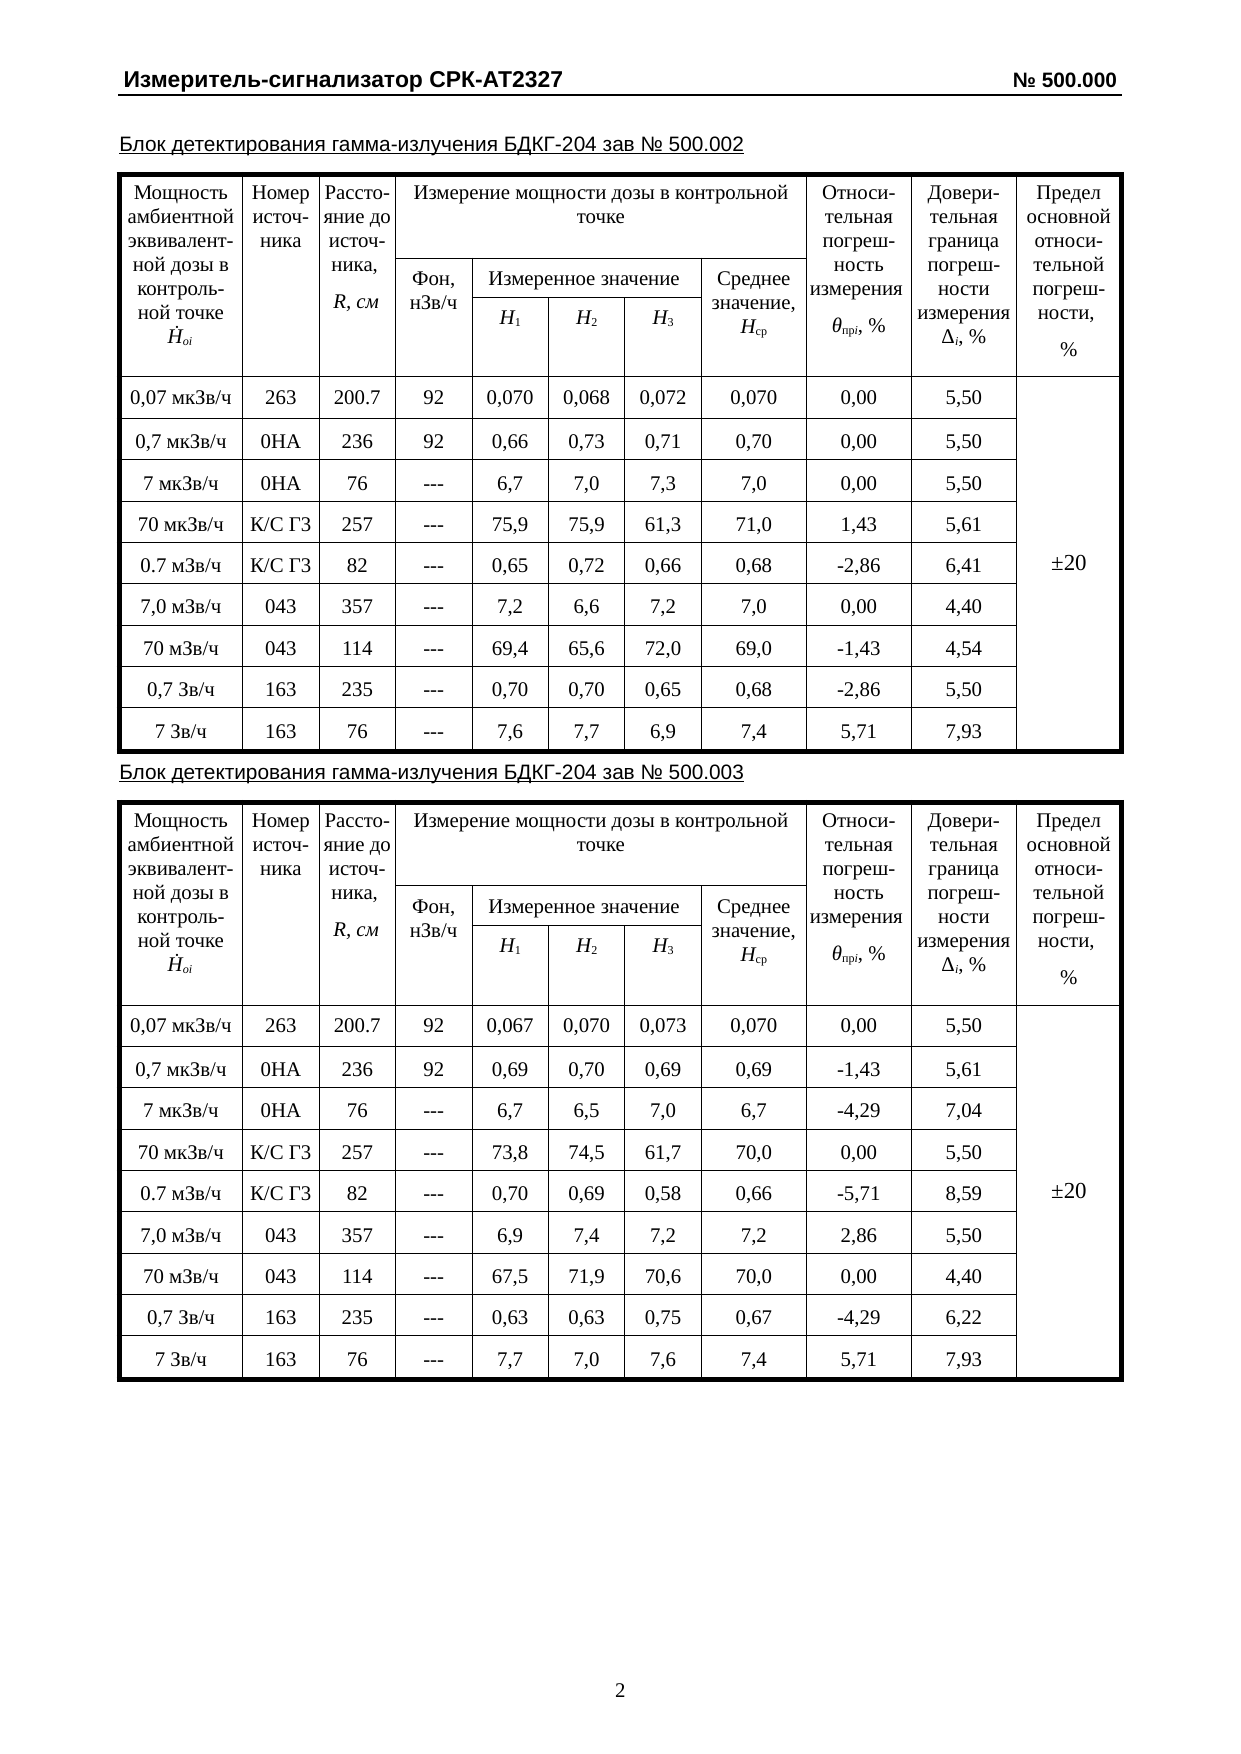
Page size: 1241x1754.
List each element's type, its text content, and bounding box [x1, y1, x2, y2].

table_cell К/С Г3 [243, 543, 319, 583]
table_cell 2,86 [807, 1212, 911, 1253]
table_cell 0,65 [625, 667, 701, 707]
table_cell 0,69 [549, 1171, 624, 1211]
table_cell 200.7 [320, 1006, 395, 1046]
table_cell 163 [243, 1295, 319, 1335]
table_cell 6,41 [912, 543, 1016, 583]
table_cell Измерение мощности дозы в контрольной точке [396, 805, 806, 885]
table_cell Среднее значение, Hср [702, 259, 806, 376]
table_cell 92 [396, 1047, 472, 1087]
table_cell ±20 [1017, 377, 1119, 749]
table_cell 5,50 [912, 1212, 1016, 1253]
table_cell 7,0 мЗв/ч [122, 584, 242, 624]
table_cell -1,43 [807, 1047, 911, 1087]
table_cell К/С Г3 [243, 1130, 319, 1170]
table_cell 72,0 [625, 626, 701, 666]
table_cell 7,7 [549, 708, 624, 749]
table_cell 257 [320, 502, 395, 542]
table_cell 236 [320, 419, 395, 459]
table_cell 7,7 [473, 1336, 548, 1377]
table_cell 92 [396, 1006, 472, 1046]
table_cell 6,7 [702, 1088, 806, 1128]
table_cell 73,8 [473, 1130, 548, 1170]
table_cell --- [396, 1254, 472, 1294]
table_cell 236 [320, 1047, 395, 1087]
table_cell ±20 [1017, 1006, 1119, 1377]
table_cell 0НА [243, 1088, 319, 1128]
table_cell -5,71 [807, 1171, 911, 1211]
table_cell Довери-тельная граница погреш-ности измерения Δi, % [912, 177, 1016, 376]
table_cell 1,43 [807, 502, 911, 542]
table_cell 5,50 [912, 377, 1016, 418]
table_cell 4,54 [912, 626, 1016, 666]
table_cell Измеренное значение [473, 886, 701, 925]
table_cell 0,66 [702, 1171, 806, 1211]
table_cell -2,86 [807, 543, 911, 583]
table_cell 75,9 [549, 502, 624, 542]
table_cell 357 [320, 584, 395, 624]
table_cell 7,0 мЗв/ч [122, 1212, 242, 1253]
table_cell 0,70 [549, 1047, 624, 1087]
table_cell 0,00 [807, 1254, 911, 1294]
table_cell К/С Г3 [243, 1171, 319, 1211]
table_cell 0,00 [807, 419, 911, 459]
table_cell 7 Зв/ч [122, 1336, 242, 1377]
table_cell Среднее значение, Hср [702, 886, 806, 1004]
table_cell Номер источ-ника [243, 177, 319, 376]
table_cell 65,6 [549, 626, 624, 666]
table_cell 6,9 [473, 1212, 548, 1253]
table_cell Относи-тельная погреш-ность измерения θпрi, % [807, 177, 911, 376]
table_cell 0,00 [807, 584, 911, 624]
table_cell 0,71 [625, 419, 701, 459]
table_cell 043 [243, 1212, 319, 1253]
table_cell 235 [320, 1295, 395, 1335]
table_cell 7 мкЗв/ч [122, 1088, 242, 1128]
table_header Блок детектирования гамма-излучения БДКГ-204 зав № 500.003 [119, 754, 1121, 800]
table_cell 235 [320, 667, 395, 707]
table_cell -4,29 [807, 1088, 911, 1128]
table_cell 0,00 [807, 1130, 911, 1170]
table_cell Мощность амбиентной эквивалент-ной дозы в контроль-ной точке Ḣoi [122, 805, 242, 1004]
table_cell --- [396, 584, 472, 624]
table_cell 7,2 [473, 584, 548, 624]
table_cell 257 [320, 1130, 395, 1170]
table_cell --- [396, 1130, 472, 1170]
table_cell 0,07 мкЗв/ч [122, 377, 242, 418]
table_cell 0,070 [473, 377, 548, 418]
table_cell 7,2 [702, 1212, 806, 1253]
table_cell --- [396, 1295, 472, 1335]
table_cell 114 [320, 1254, 395, 1294]
table_cell 82 [320, 543, 395, 583]
table_cell 0,69 [625, 1047, 701, 1087]
table_cell 7,04 [912, 1088, 1016, 1128]
table_cell 163 [243, 708, 319, 749]
table_cell 7,2 [625, 584, 701, 624]
table_cell 7,0 [702, 460, 806, 501]
table_cell 0,7 Зв/ч [122, 667, 242, 707]
table_cell --- [396, 502, 472, 542]
table_cell 7 Зв/ч [122, 708, 242, 749]
table_cell 0,70 [702, 419, 806, 459]
table_cell 0,69 [473, 1047, 548, 1087]
table_cell 0.7 мЗв/ч [122, 543, 242, 583]
table_cell 0,73 [549, 419, 624, 459]
table_cell Относи-тельная погреш-ность измерения θпрi, % [807, 805, 911, 1004]
table_cell 70 мкЗв/ч [122, 502, 242, 542]
table_cell 0.7 мЗв/ч [122, 1171, 242, 1211]
table_cell 0,63 [473, 1295, 548, 1335]
table_cell --- [396, 626, 472, 666]
table_cell 0,68 [702, 667, 806, 707]
table_cell --- [396, 460, 472, 501]
table_cell H1 [473, 926, 548, 1004]
table_cell 7,4 [549, 1212, 624, 1253]
table_cell 0,00 [807, 1006, 911, 1046]
table_cell 92 [396, 419, 472, 459]
table_cell 82 [320, 1171, 395, 1211]
table_cell 0,67 [702, 1295, 806, 1335]
table_cell 70 мЗв/ч [122, 626, 242, 666]
table_cell 0,072 [625, 377, 701, 418]
table_cell 6,7 [473, 460, 548, 501]
table_cell Фон, нЗв/ч [396, 259, 472, 376]
table_cell Предел основной относи-тельной погреш-ности, % [1017, 177, 1119, 376]
table_cell 75,9 [473, 502, 548, 542]
table_cell 7,93 [912, 1336, 1016, 1377]
table_cell 163 [243, 667, 319, 707]
table_cell 69,4 [473, 626, 548, 666]
table_cell 0,58 [625, 1171, 701, 1211]
table_cell 76 [320, 460, 395, 501]
table_cell -1,43 [807, 626, 911, 666]
table_header Блок детектирования гамма-излучения БДКГ-204 зав № 500.002 [119, 126, 1121, 172]
table_cell 70,6 [625, 1254, 701, 1294]
table_cell H2 [549, 926, 624, 1004]
table_cell 163 [243, 1336, 319, 1377]
table_cell 200.7 [320, 377, 395, 418]
table_cell 8,59 [912, 1171, 1016, 1211]
table_cell H1 [473, 298, 548, 376]
table_cell 0,068 [549, 377, 624, 418]
table_cell 71,9 [549, 1254, 624, 1294]
table_cell 6,9 [625, 708, 701, 749]
table_cell 0,073 [625, 1006, 701, 1046]
table_cell --- [396, 708, 472, 749]
table_cell 7,93 [912, 708, 1016, 749]
table_cell Довери-тельная граница погреш-ности измерения Δi, % [912, 805, 1016, 1004]
table_cell 7 мкЗв/ч [122, 460, 242, 501]
table_cell 76 [320, 1088, 395, 1128]
table_cell H3 [625, 298, 701, 376]
table_cell -4,29 [807, 1295, 911, 1335]
table_cell 0,070 [702, 1006, 806, 1046]
table_cell 114 [320, 626, 395, 666]
table_cell Рассто-яние до источ-ника, R, см [320, 805, 395, 1004]
table_cell Рассто-яние до источ-ника, R, см [320, 177, 395, 376]
table_cell 7,2 [625, 1212, 701, 1253]
table_cell 0,00 [807, 377, 911, 418]
table_cell К/С Г3 [243, 502, 319, 542]
table_cell Мощность амбиентной эквивалент-ной дозы в контроль-ной точке Ḣoi [122, 177, 242, 376]
table_cell --- [396, 1336, 472, 1377]
table_cell 043 [243, 1254, 319, 1294]
table_cell H3 [625, 926, 701, 1004]
table_cell 5,50 [912, 1006, 1016, 1046]
table_cell 5,61 [912, 502, 1016, 542]
table_cell 7,6 [473, 708, 548, 749]
table_cell 70,0 [702, 1254, 806, 1294]
table_cell --- [396, 667, 472, 707]
table_cell Фон, нЗв/ч [396, 886, 472, 1004]
table_cell 7,0 [702, 584, 806, 624]
table_cell 0,63 [549, 1295, 624, 1335]
table_cell 6,22 [912, 1295, 1016, 1335]
table_cell 0,070 [549, 1006, 624, 1046]
table_cell 92 [396, 377, 472, 418]
table_cell 7,4 [702, 1336, 806, 1377]
table_cell 6,6 [549, 584, 624, 624]
table_cell 0,66 [473, 419, 548, 459]
table_cell 6,7 [473, 1088, 548, 1128]
table_cell 76 [320, 1336, 395, 1377]
table_cell 0,70 [549, 667, 624, 707]
table_cell 4,40 [912, 584, 1016, 624]
table_cell 70 мЗв/ч [122, 1254, 242, 1294]
table_cell Измерение мощности дозы в контрольной точке [396, 177, 806, 257]
table_cell Предел основной относи-тельной погреш-ности, % [1017, 805, 1119, 1004]
table_cell 0,067 [473, 1006, 548, 1046]
table_cell 0,68 [702, 543, 806, 583]
table_cell 5,50 [912, 419, 1016, 459]
table_cell 7,4 [702, 708, 806, 749]
table_cell 7,3 [625, 460, 701, 501]
table_cell 0НА [243, 419, 319, 459]
table_cell 6,5 [549, 1088, 624, 1128]
table_cell 357 [320, 1212, 395, 1253]
table_cell 0,75 [625, 1295, 701, 1335]
table_cell Номер источ-ника [243, 805, 319, 1004]
table_cell 043 [243, 626, 319, 666]
table_cell 263 [243, 377, 319, 418]
table_cell --- [396, 1212, 472, 1253]
table_cell 69,0 [702, 626, 806, 666]
table_cell 0,7 мкЗв/ч [122, 1047, 242, 1087]
table_cell 0НА [243, 1047, 319, 1087]
table_cell 7,0 [625, 1088, 701, 1128]
table_cell 0,66 [625, 543, 701, 583]
table_cell 4,40 [912, 1254, 1016, 1294]
table_cell --- [396, 1088, 472, 1128]
table_cell 0,00 [807, 460, 911, 501]
table_cell 61,7 [625, 1130, 701, 1170]
table_cell 263 [243, 1006, 319, 1046]
table_cell 5,50 [912, 460, 1016, 501]
table_cell --- [396, 1171, 472, 1211]
table_cell 5,71 [807, 1336, 911, 1377]
table_cell 0,7 Зв/ч [122, 1295, 242, 1335]
table_cell 0,70 [473, 667, 548, 707]
table_cell 70 мкЗв/ч [122, 1130, 242, 1170]
table_cell 5,50 [912, 667, 1016, 707]
table_cell H2 [549, 298, 624, 376]
table_cell 0,7 мкЗв/ч [122, 419, 242, 459]
table_cell 0,69 [702, 1047, 806, 1087]
table_cell Измеренное значение [473, 259, 701, 297]
table_cell 7,0 [549, 460, 624, 501]
table_cell --- [396, 543, 472, 583]
table_cell 7,0 [549, 1336, 624, 1377]
table_cell 70,0 [702, 1130, 806, 1170]
table_cell 71,0 [702, 502, 806, 542]
table_cell 0НА [243, 460, 319, 501]
table_cell -2,86 [807, 667, 911, 707]
table_cell 74,5 [549, 1130, 624, 1170]
table_cell 5,61 [912, 1047, 1016, 1087]
table_cell 5,71 [807, 708, 911, 749]
table_cell 0,070 [702, 377, 806, 418]
table_cell 5,50 [912, 1130, 1016, 1170]
table_cell 76 [320, 708, 395, 749]
table_cell 0,07 мкЗв/ч [122, 1006, 242, 1046]
table_cell 61,3 [625, 502, 701, 542]
table_cell 0,65 [473, 543, 548, 583]
table_cell 0,72 [549, 543, 624, 583]
table_cell 043 [243, 584, 319, 624]
table_cell 7,6 [625, 1336, 701, 1377]
table_cell 0,70 [473, 1171, 548, 1211]
table_cell 67,5 [473, 1254, 548, 1294]
